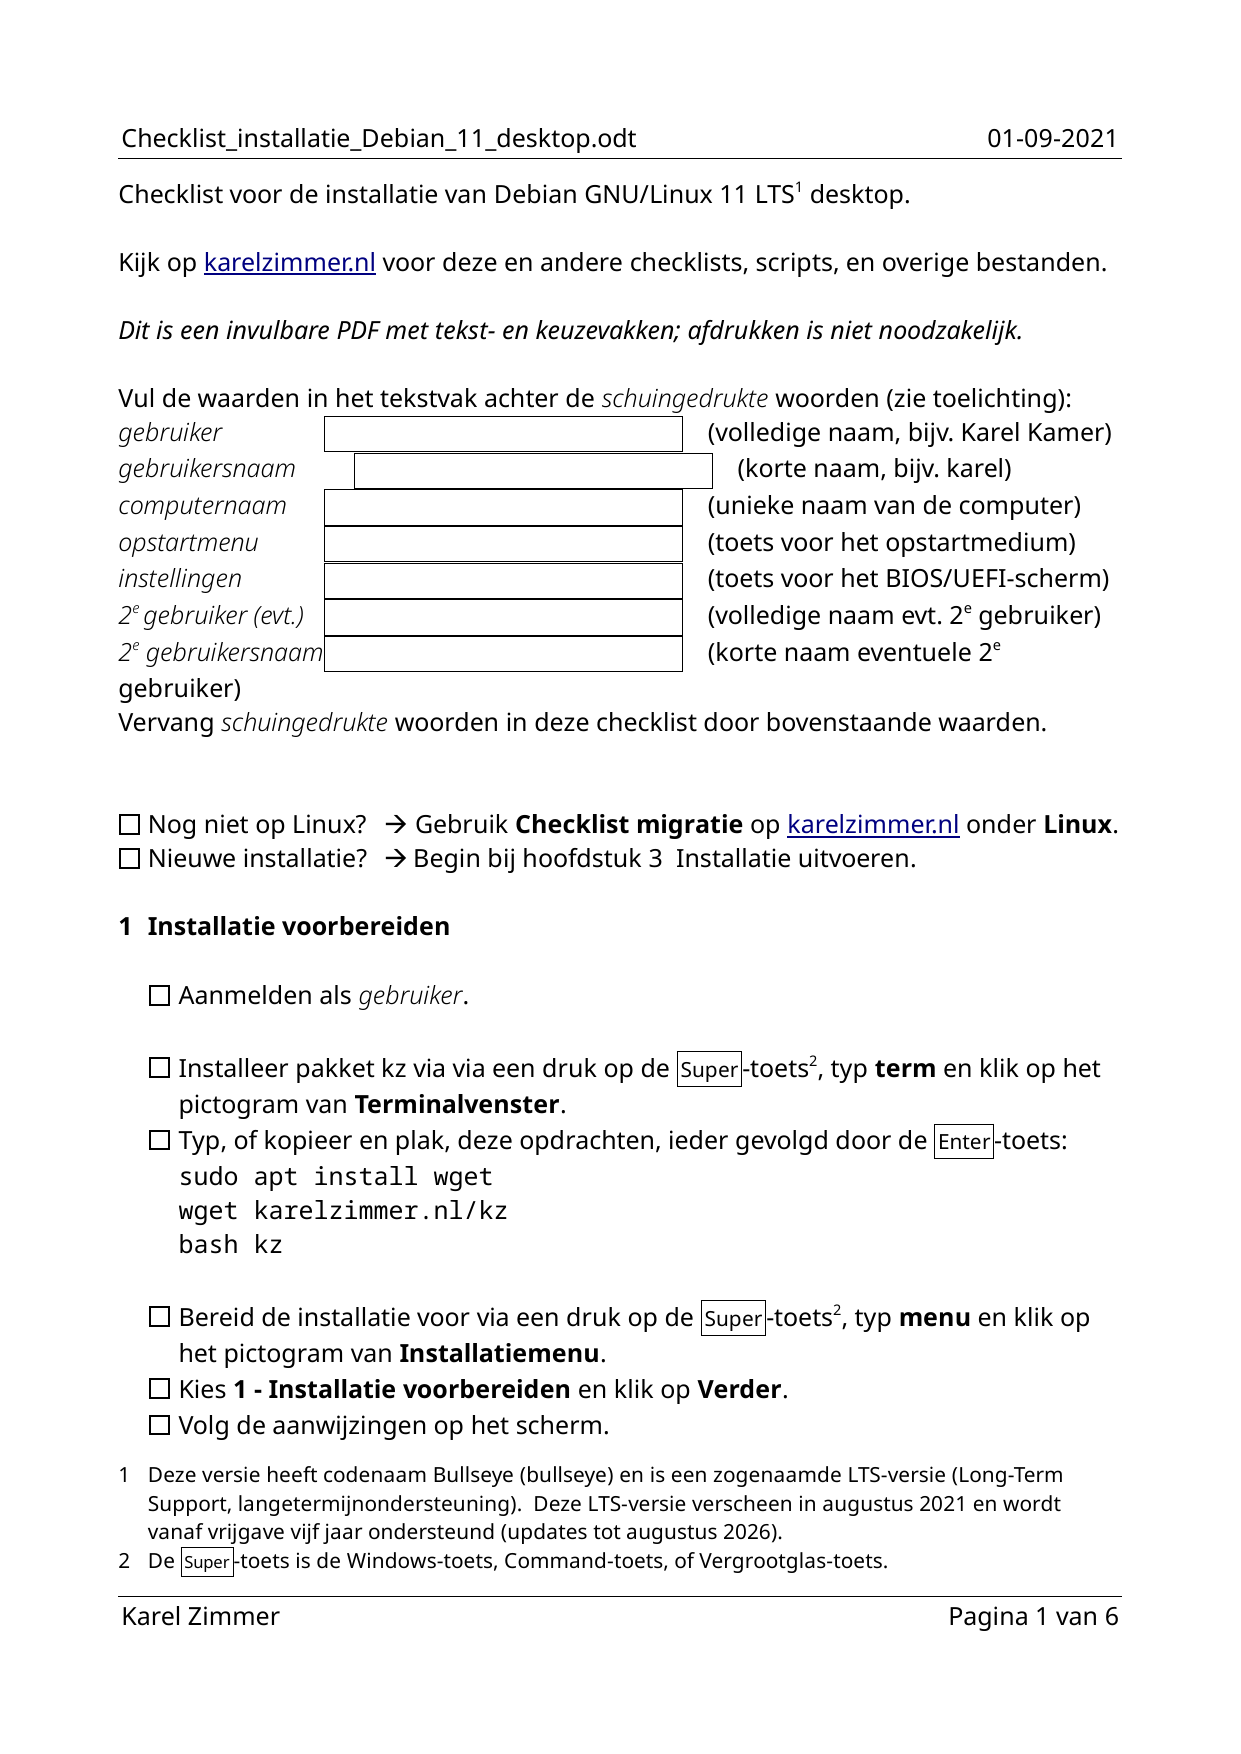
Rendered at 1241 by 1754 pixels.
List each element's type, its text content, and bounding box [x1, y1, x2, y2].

table_cell [141, 1122, 177, 1262]
text Vul de waarden in het tekstvak achter de schuingedrukte woorden (zie toelichting): [118, 381, 1122, 415]
text Vervang schuingedrukte woorden in deze checklist door bovenstaande waarden. [118, 705, 1122, 739]
table_cell Installeer pakket kz via via een druk op de Super-toets, typ term en klik op het pictogram van Terminalvenster. [177, 1050, 1120, 1122]
text Kijk op karelzimmer.nl voor deze en andere checklists, scripts, en overige bestanden. [118, 245, 1122, 279]
table_cell [177, 1013, 1120, 1049]
text Deze versie heeft codenaam Bullseye (bullseye) en is een zogenaamde LTS-versie (Long-Term Support, langetermijnondersteuning). Deze LTS-versie verscheen in augustus 2021 en wordt vanaf vrijgave vijf jaar ondersteund (updates tot augustus 2026). [118, 1460, 1122, 1546]
text (toets voor het opstartmedium) [683, 525, 1122, 561]
table_cell [141, 1262, 177, 1298]
table_cell [177, 1262, 1120, 1298]
table_cell Bereid de installatie voor via een druk op de Super-toets2, typ menu en klik op het pictogram van Installatiemenu. [177, 1298, 1120, 1371]
table_cell Kies 1 - Installatie voorbereiden en klik op Verder. [177, 1371, 1120, 1407]
text Dit is een invulbare PDF met tekst- en keuzevakken; afdrukken is niet noodzakelijk. [118, 313, 1122, 347]
text instellingen (toets voor het BIOS/UEFI-scherm) [118, 561, 1122, 598]
table_cell Typ, of kopieer en plak, deze opdrachten, ieder gevolgd door de Enter-toets: sudo apt install wget wget karelzimmer.nl/kz bash kz [177, 1122, 1120, 1262]
table_header Aanmelden als gebruiker. [177, 977, 1120, 1013]
text 2e gebruiker (evt.) [118, 598, 324, 635]
table_cell Volg de aanwijzingen op het scherm. [177, 1407, 1120, 1443]
table_cell [141, 1371, 177, 1407]
text Nog niet op Linux?  Gebruik Checklist migratie op karelzimmer.nl onder Linux. [118, 807, 1122, 841]
table_cell [141, 1013, 177, 1049]
text (unieke naam van de computer) [683, 488, 1122, 525]
text gebruikersnaam (korte naam, bijv. karel) [118, 451, 1122, 488]
table_cell [141, 1050, 177, 1122]
text Checklist voor de installatie van Debian GNU/Linux 11 LTS desktop. [118, 177, 1122, 211]
text gebruiker (volledige naam, bijv. Karel Kamer) [118, 415, 1122, 451]
list Installatie voorbereiden [118, 909, 1122, 943]
text opstartmenu [118, 525, 324, 561]
table_cell [141, 1407, 177, 1443]
table_header [141, 977, 177, 1013]
text (volledige naam evt. 2e gebruiker) [683, 598, 1122, 635]
text computernaam [118, 488, 354, 525]
text Nieuwe installatie?  Begin bij hoofdstuk 2 Installatie uitvoeren. [118, 841, 1122, 875]
text 2e gebruikersnaam (korte naam eventuele 2e gebruiker) [118, 635, 1122, 705]
table_cell [141, 1298, 177, 1371]
